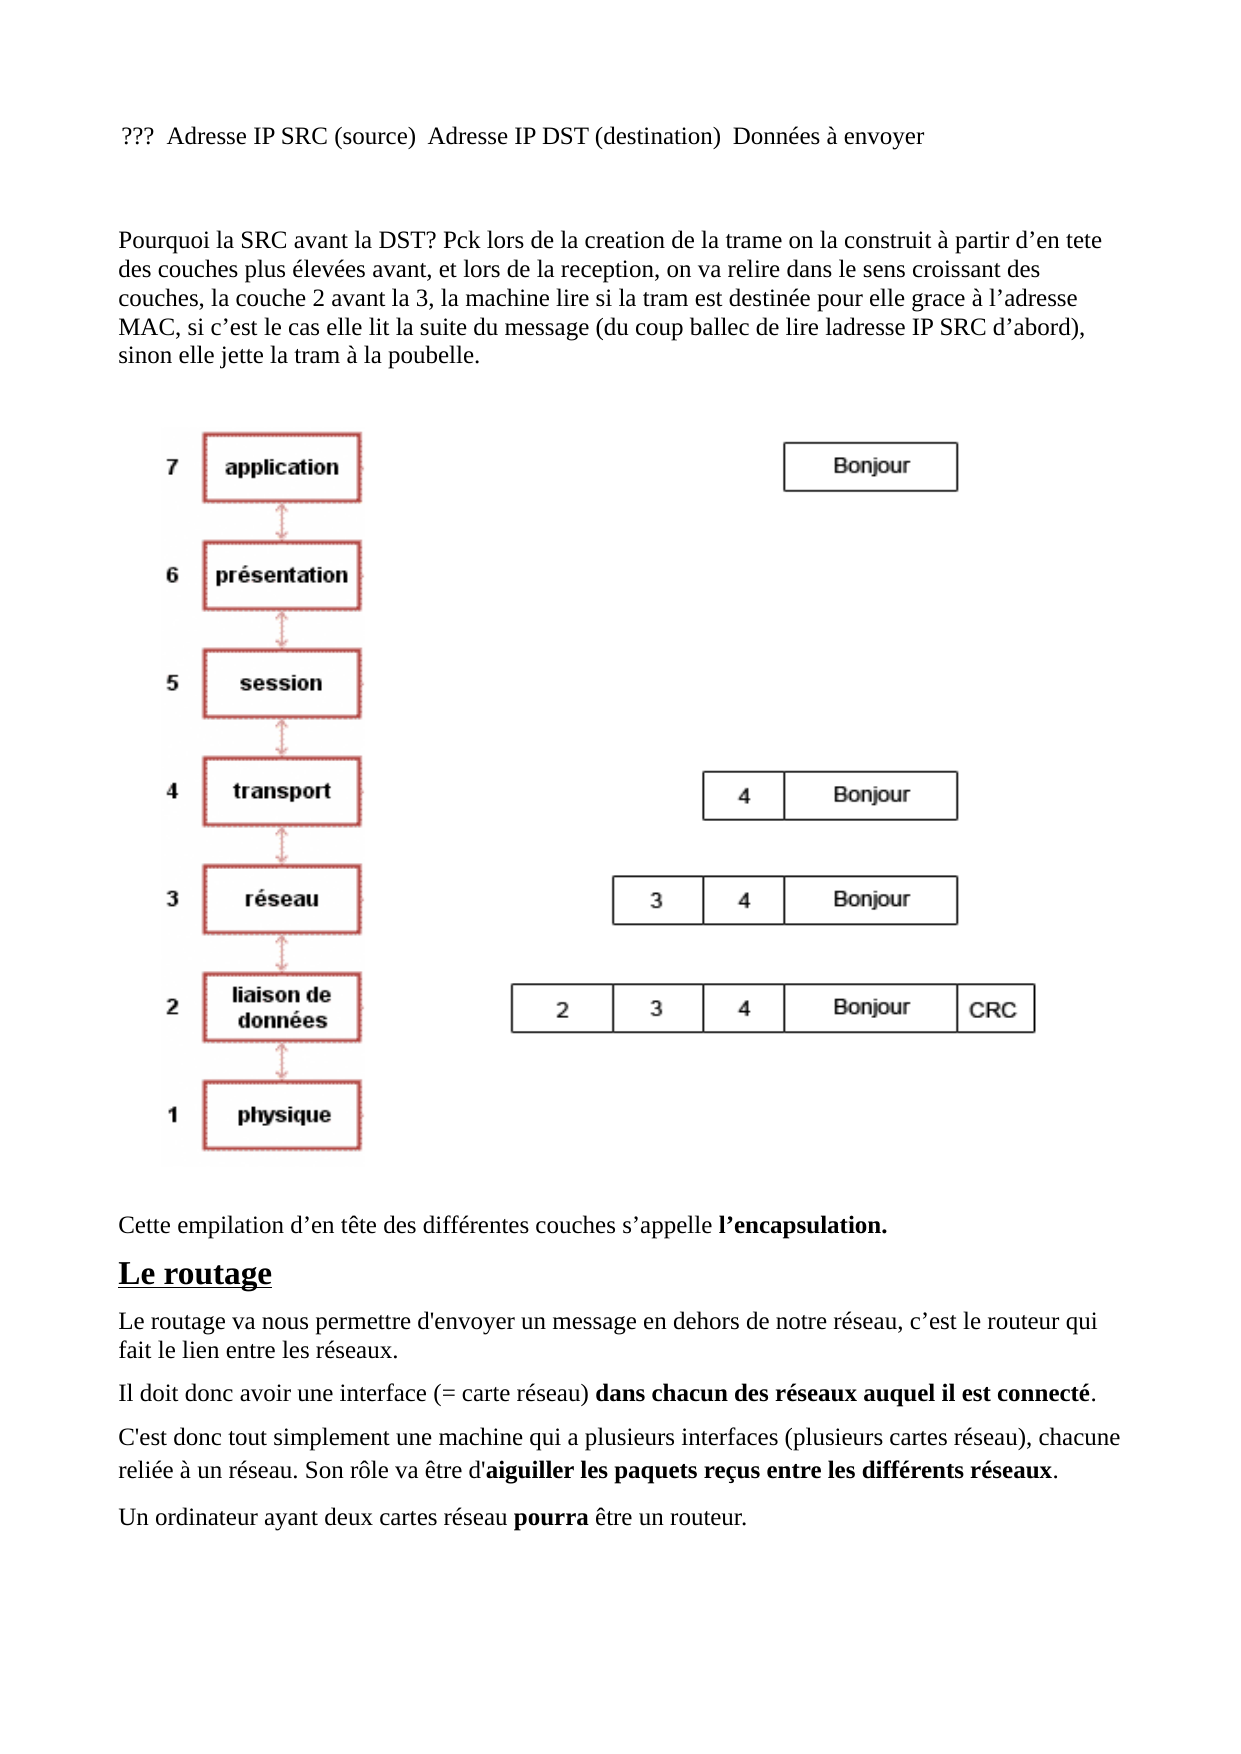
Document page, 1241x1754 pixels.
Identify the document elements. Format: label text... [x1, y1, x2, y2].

table_header Adresse IP SRC (source) [164, 118, 424, 182]
text Le routage va nous permettre d'envoyer un message en dehors de notre réseau, c’est le routeur qui fait le lien entre les réseaux. [118, 1306, 1122, 1364]
table_header Adresse IP DST (destination) [425, 118, 730, 182]
table_header Données à envoyer [730, 118, 936, 182]
text Pourquoi la SRC avant la DST? Pck lors de la creation de la trame on la construit à partir d’en tete des couches plus élevées avant, et lors de la reception, on va relire dans le sens croissant des couches, la couche 2 avant la 3, la machine lire si la tram est destinée pour elle grace à l’adresse MAC, si c’est le cas elle lit la suite du message (du coup ballec de lire ladresse IP SRC d’abord), sinon elle jette la tram à la poubelle. [118, 226, 1122, 369]
table_header ??? [118, 118, 163, 182]
text C'est donc tout simplement une machine qui a plusieurs interfaces (plusieurs cartes réseau), chacune reliée à un réseau. Son rôle va être d'aiguiller les paquets reçus entre les différents réseaux. [118, 1422, 1122, 1483]
text Il doit donc avoir une interface (= carte réseau) dans chacun des réseaux auquel il est connecté. [118, 1378, 1122, 1407]
picture [160, 427, 1080, 1167]
text Un ordinateur ayant deux cartes réseau pourra être un routeur. [118, 1502, 1122, 1531]
text Le routage [118, 1253, 1122, 1292]
text Cette empilation d’en tête des différentes couches s’appelle l’encapsulation. [118, 1210, 1122, 1239]
